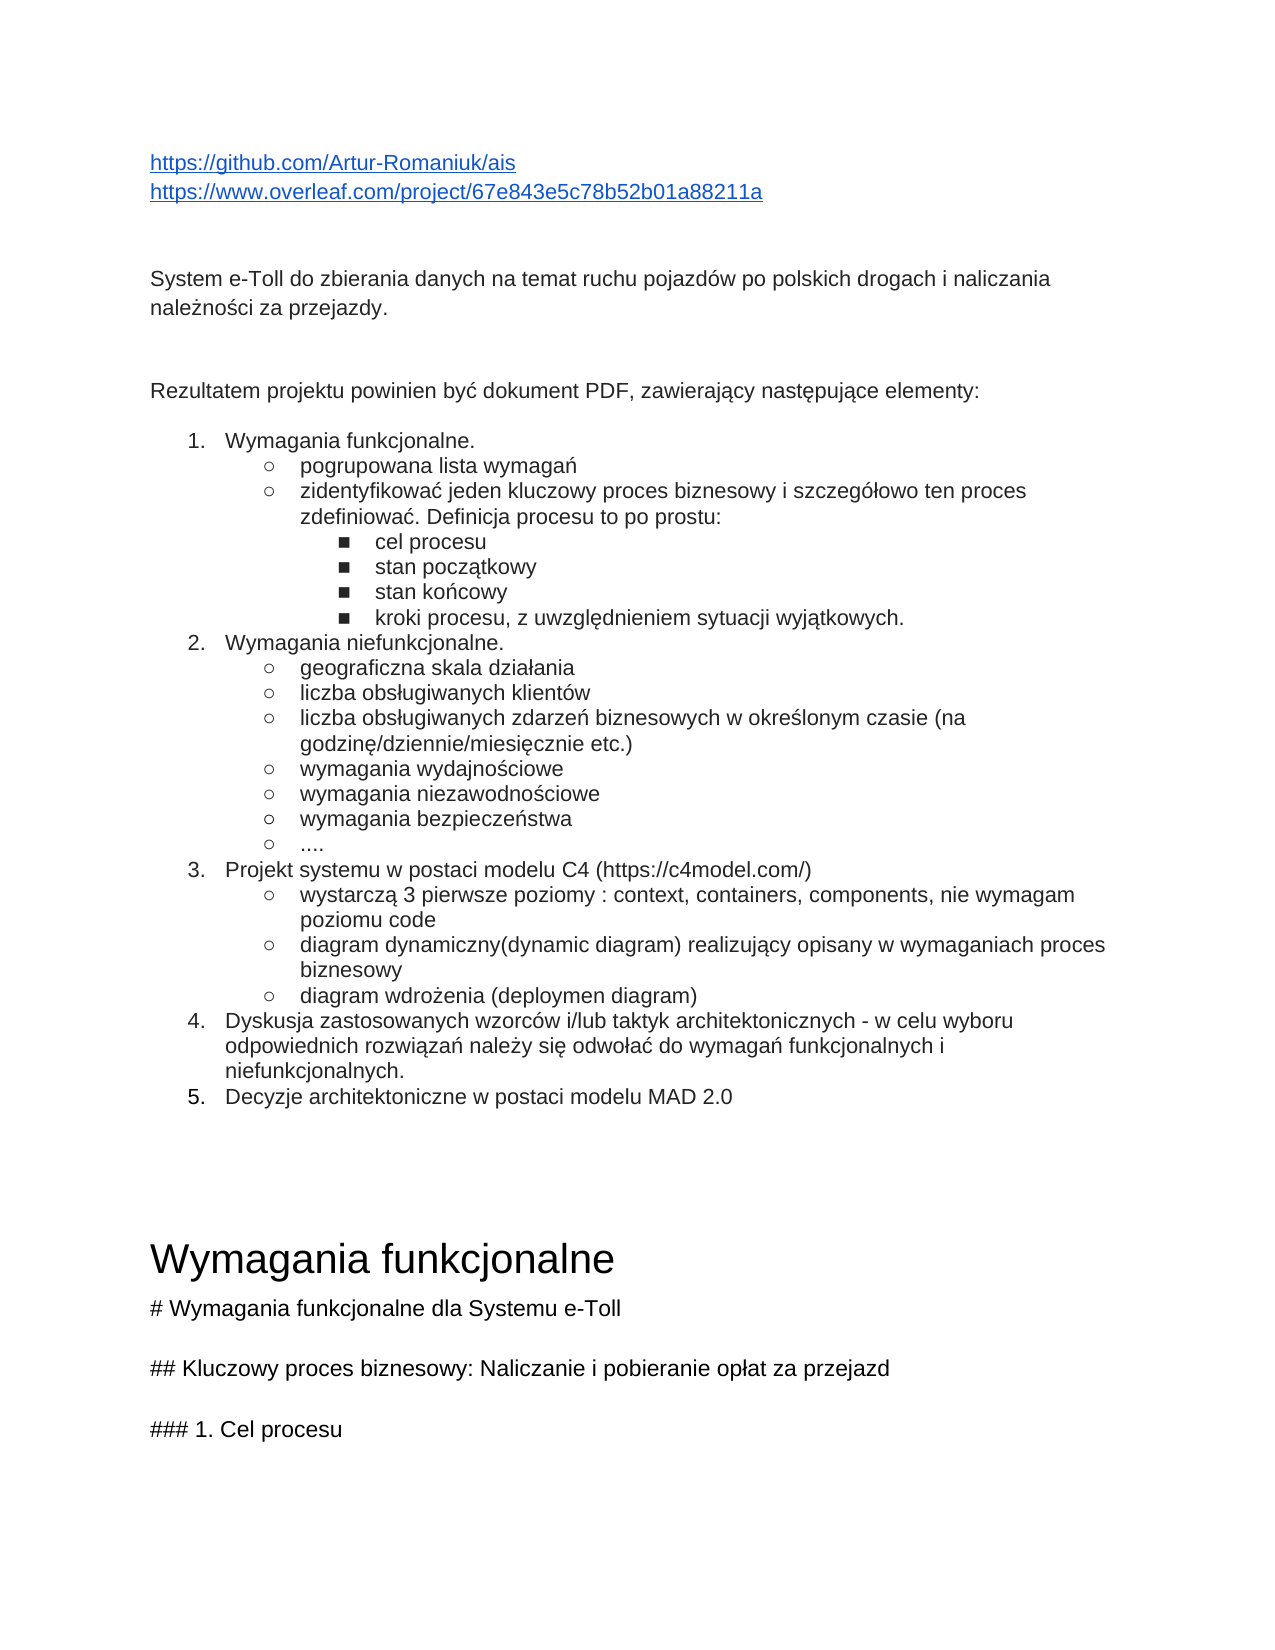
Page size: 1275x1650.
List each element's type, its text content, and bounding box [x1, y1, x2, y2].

text https://www.overleaf.com/project/67e843e5c78b52b01a88211a [150, 179, 1125, 204]
list wymagania bezpieczeństwa [262, 806, 1125, 831]
list liczba obsługiwanych zdarzeń biznesowych w określonym czasie (na godzinę/dziennie/miesięcznie etc.) [262, 705, 1125, 756]
list Projekt systemu w postaci modelu C4 (https://c4model.com/) [187, 856, 1125, 882]
list diagram wdrożenia (deploymen diagram) [262, 982, 1125, 1008]
list geograficzna skala działania [262, 655, 1125, 680]
list liczba obsługiwanych klientów [262, 680, 1125, 705]
list stan początkowy [337, 554, 1125, 579]
list kroki procesu, z uwzględnieniem sytuacji wyjątkowych. [337, 604, 1125, 629]
list pogrupowana lista wymagań [262, 453, 1125, 478]
text https://github.com/Artur-Romaniuk/ais [150, 150, 1125, 175]
text ### 1. Cel procesu [150, 1416, 1125, 1442]
text System e-Toll do zbierania danych na temat ruchu pojazdów po polskich drogach i naliczania należności za przejazdy. [150, 266, 1125, 320]
list wystarczą 3 pierwsze poziomy : context, containers, components, nie wymagam poziomu code [262, 882, 1125, 932]
text Rezultatem projektu powinien być dokument PDF, zawierający następujące elementy: [150, 378, 1125, 403]
text # Wymagania funkcjonalne dla Systemu e-Toll [150, 1295, 1125, 1321]
list .... [262, 831, 1125, 856]
subtitle Wymagania funkcjonalne [150, 1234, 1125, 1282]
list cel procesu [337, 529, 1125, 554]
text ## Kluczowy proces biznesowy: Naliczanie i pobieranie opłat za przejazd [150, 1355, 1125, 1381]
list wymagania niezawodnościowe [262, 781, 1125, 806]
list stan końcowy [337, 579, 1125, 604]
list Wymagania funkcjonalne. [187, 428, 1125, 453]
list wymagania wydajnościowe [262, 756, 1125, 781]
list Wymagania niefunkcjonalne. [187, 629, 1125, 655]
list Dyskusja zastosowanych wzorców i/lub taktyk architektonicznych - w celu wyboru odpowiednich rozwiązań należy się odwołać do wymagań funkcjonalnych i niefunkcjonalnych. [187, 1008, 1125, 1083]
list diagram dynamiczny(dynamic diagram) realizujący opisany w wymaganiach proces biznesowy [262, 932, 1125, 982]
list zidentyfikować jeden kluczowy proces biznesowy i szczegółowo ten proces zdefiniować. Definicja procesu to po prostu: [262, 478, 1125, 529]
list Decyzje architektoniczne w postaci modelu MAD 2.0 [187, 1083, 1125, 1110]
